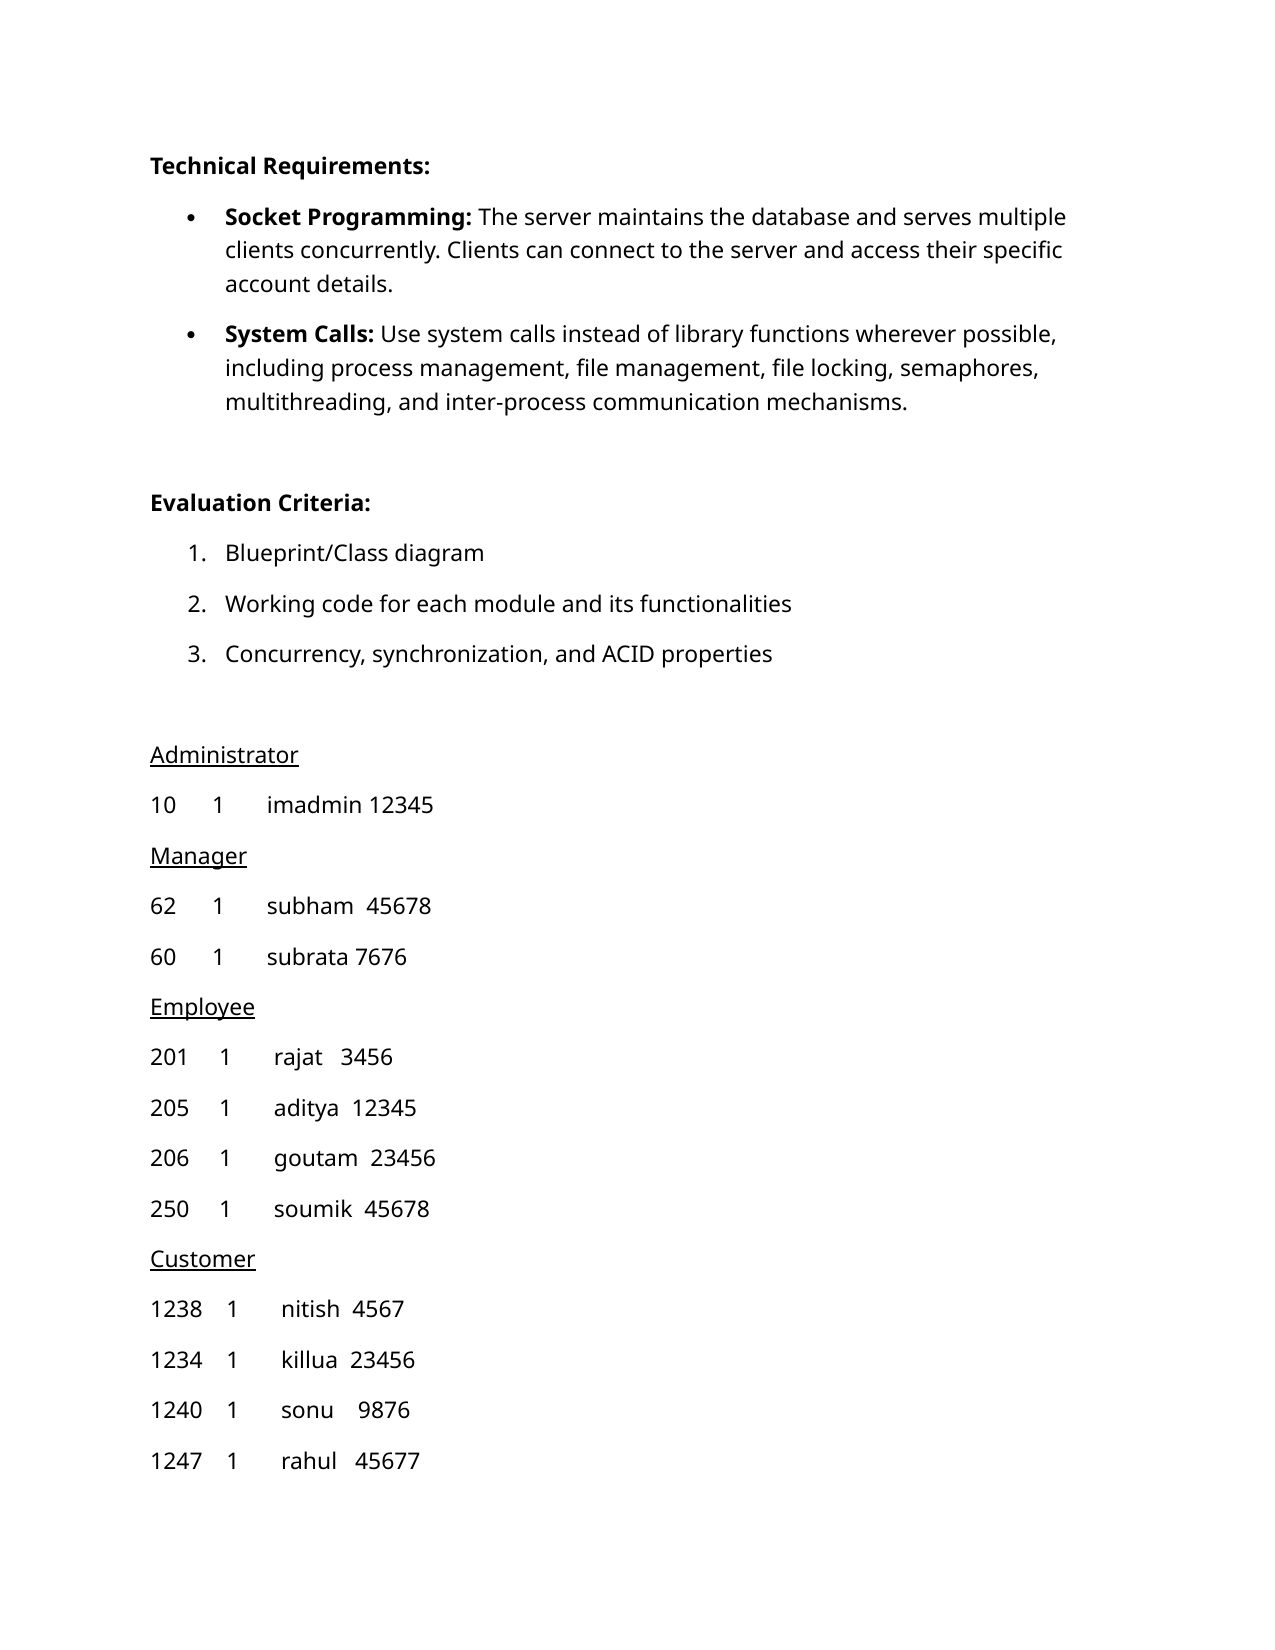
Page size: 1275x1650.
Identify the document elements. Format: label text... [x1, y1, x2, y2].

text Technical Requirements: [150, 150, 1125, 181]
text Manager [150, 839, 1125, 871]
text 60 1 subrata 7676 [150, 940, 1125, 972]
list System Calls: Use system calls instead of library functions wherever possible, including process management, file management, file locking, semaphores, multithreading, and inter-process communication mechanisms. [187, 318, 1125, 417]
text 1247 1 rahul 45677 [150, 1444, 1125, 1476]
text 62 1 subham 45678 [150, 890, 1125, 921]
list Concurrency, synchronization, and ACID properties [187, 638, 1125, 669]
list Blueprint/Class diagram [187, 537, 1125, 568]
text 250 1 soumik 45678 [150, 1192, 1125, 1224]
text Administrator [150, 739, 1125, 770]
text 201 1 rajat 3456 [150, 1041, 1125, 1072]
text Employee [150, 991, 1125, 1022]
text Customer [150, 1243, 1125, 1274]
text 206 1 goutam 23456 [150, 1142, 1125, 1173]
text 1240 1 sonu 9876 [150, 1394, 1125, 1425]
list Socket Programming: The server maintains the database and serves multiple clients concurrently. Clients can connect to the server and access their specific account details. [187, 200, 1125, 299]
text 1238 1 nitish 4567 [150, 1293, 1125, 1324]
text 1234 1 killua 23456 [150, 1344, 1125, 1375]
list Working code for each module and its functionalities [187, 587, 1125, 619]
text 205 1 aditya 12345 [150, 1092, 1125, 1123]
text Evaluation Criteria: [150, 487, 1125, 518]
text 10 1 imadmin 12345 [150, 789, 1125, 820]
